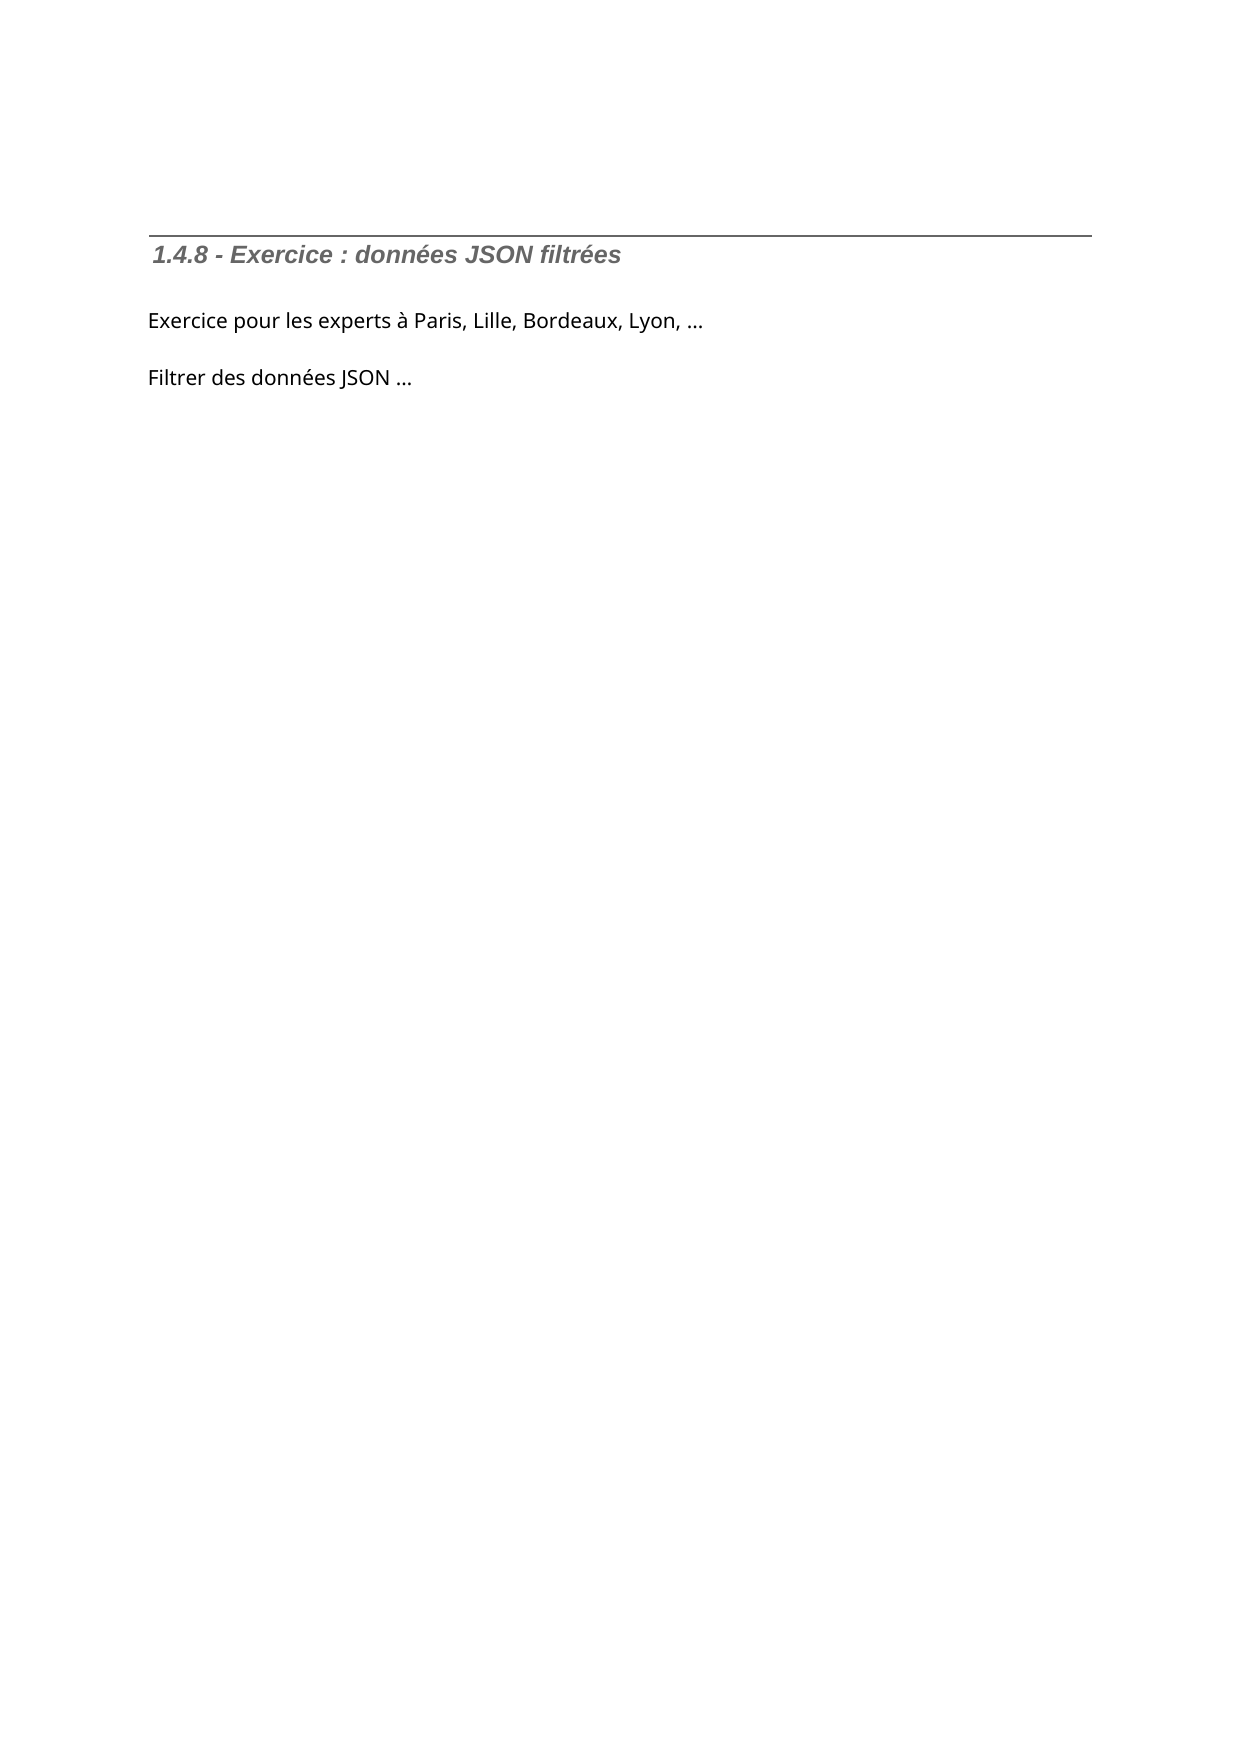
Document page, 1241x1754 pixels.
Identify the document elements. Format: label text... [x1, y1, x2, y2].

text Exercice pour les experts à Paris, Lille, Bordeaux, Lyon, ... [148, 306, 1092, 334]
subtitle - Exercice : données JSON filtrées [149, 237, 1092, 271]
text Filtrer des données JSON … [148, 363, 1092, 391]
